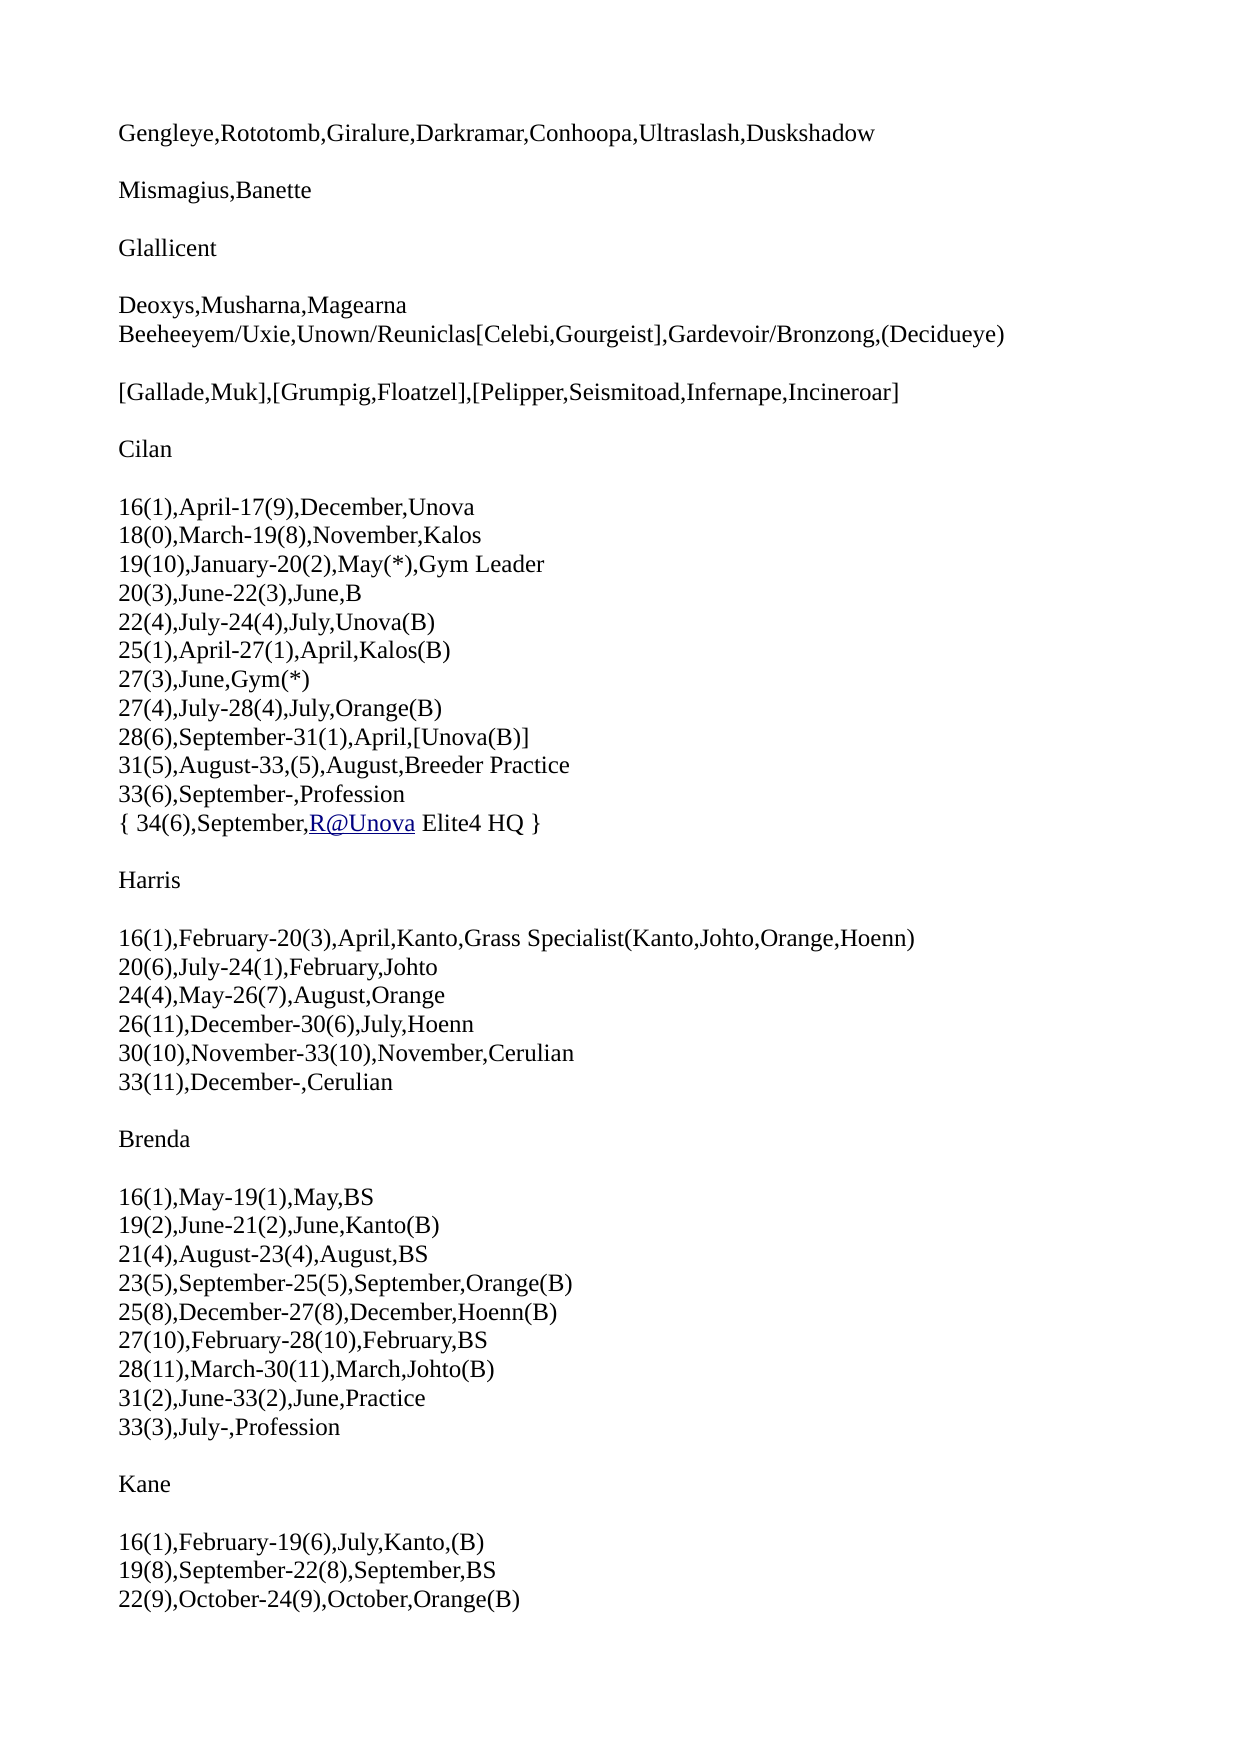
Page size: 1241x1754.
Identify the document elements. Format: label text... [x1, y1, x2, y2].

text 27(10),February-28(10),February,BS [118, 1326, 1122, 1354]
text 22(4),July-24(4),July,Unova(B) [118, 607, 1122, 636]
text 28(11),March-30(11),March,Johto(B) [118, 1354, 1122, 1383]
text Deoxys,Musharna,Magearna [118, 291, 1122, 319]
text Glallicent [118, 233, 1122, 262]
text 27(4),July-28(4),July,Orange(B) [118, 693, 1122, 722]
text 21(4),August-23(4),August,BS [118, 1239, 1122, 1268]
text Brenda [118, 1124, 1122, 1153]
text [Gallade,Muk],[Grumpig,Floatzel],[Pelipper,Seismitoad,Infernape,Incineroar] [118, 377, 1122, 406]
text 16(1),May-19(1),May,BS [118, 1182, 1122, 1211]
text Harris [118, 866, 1122, 894]
text { 34(6),September,R@Unova Elite4 HQ } [118, 808, 1122, 837]
text 24(4),May-26(7),August,Orange [118, 981, 1122, 1009]
text 16(1),February-19(6),July,Kanto,(B) [118, 1527, 1122, 1556]
text 20(6),July-24(1),February,Johto [118, 952, 1122, 981]
text 16(1),April-17(9),December,Unova [118, 492, 1122, 521]
text Cilan [118, 434, 1122, 463]
text 20(3),June-22(3),June,B [118, 578, 1122, 607]
text 22(9),October-24(9),October,Orange(B) [118, 1584, 1122, 1613]
text Beeheeyem/Uxie,Unown/Reuniclas[Celebi,Gourgeist],Gardevoir/Bronzong,(Decidueye) [118, 319, 1122, 348]
text 27(3),June,Gym(*) [118, 664, 1122, 693]
text 30(10),November-33(10),November,Cerulian [118, 1038, 1122, 1067]
text 25(1),April-27(1),April,Kalos(B) [118, 636, 1122, 664]
text 19(2),June-21(2),June,Kanto(B) [118, 1211, 1122, 1239]
text 31(2),June-33(2),June,Practice [118, 1383, 1122, 1412]
text Kane [118, 1469, 1122, 1498]
text 25(8),December-27(8),December,Hoenn(B) [118, 1297, 1122, 1326]
text 19(10),January-20(2),May(*),Gym Leader [118, 549, 1122, 578]
text 33(3),July-,Profession [118, 1412, 1122, 1441]
text 31(5),August-33,(5),August,Breeder Practice [118, 751, 1122, 779]
text 26(11),December-30(6),July,Hoenn [118, 1009, 1122, 1038]
text Gengleye,Rototomb,Giralure,Darkramar,Conhoopa,Ultraslash,Duskshadow [118, 118, 1122, 147]
text 16(1),February-20(3),April,Kanto,Grass Specialist(Kanto,Johto,Orange,Hoenn) [118, 923, 1122, 952]
text 23(5),September-25(5),September,Orange(B) [118, 1268, 1122, 1297]
text 28(6),September-31(1),April,[Unova(B)] [118, 722, 1122, 751]
text 18(0),March-19(8),November,Kalos [118, 521, 1122, 549]
text 33(11),December-,Cerulian [118, 1067, 1122, 1096]
text Mismagius,Banette [118, 176, 1122, 204]
text 19(8),September-22(8),September,BS [118, 1556, 1122, 1584]
text 33(6),September-,Profession [118, 779, 1122, 808]
